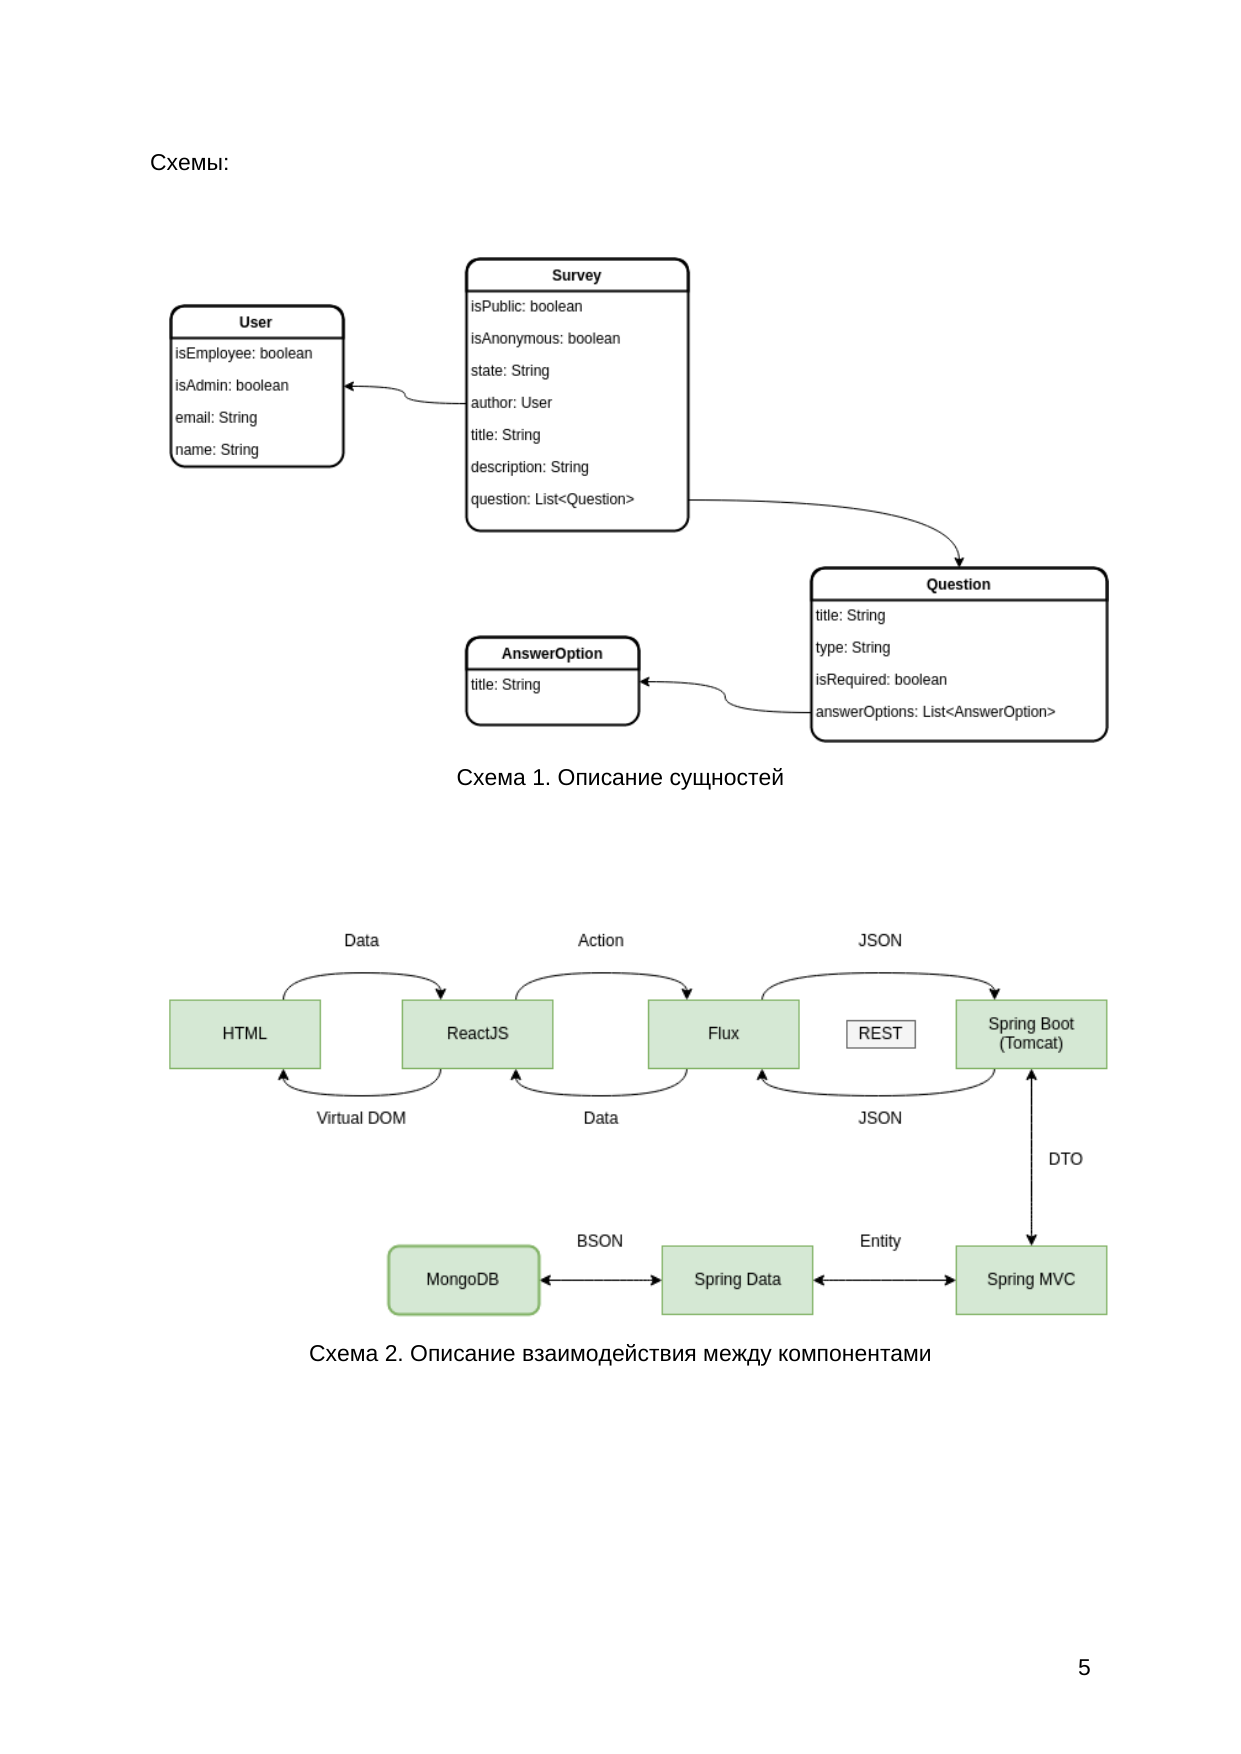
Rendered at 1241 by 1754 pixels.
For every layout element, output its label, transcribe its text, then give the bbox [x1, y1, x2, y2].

picture [168, 256, 1109, 743]
text Схемы: [150, 150, 1091, 176]
text Схема 2. Описание взаимодействия между компонентами [150, 1340, 1091, 1366]
picture [168, 930, 1109, 1318]
text Схема 1. Описание сущностей [150, 765, 1091, 790]
